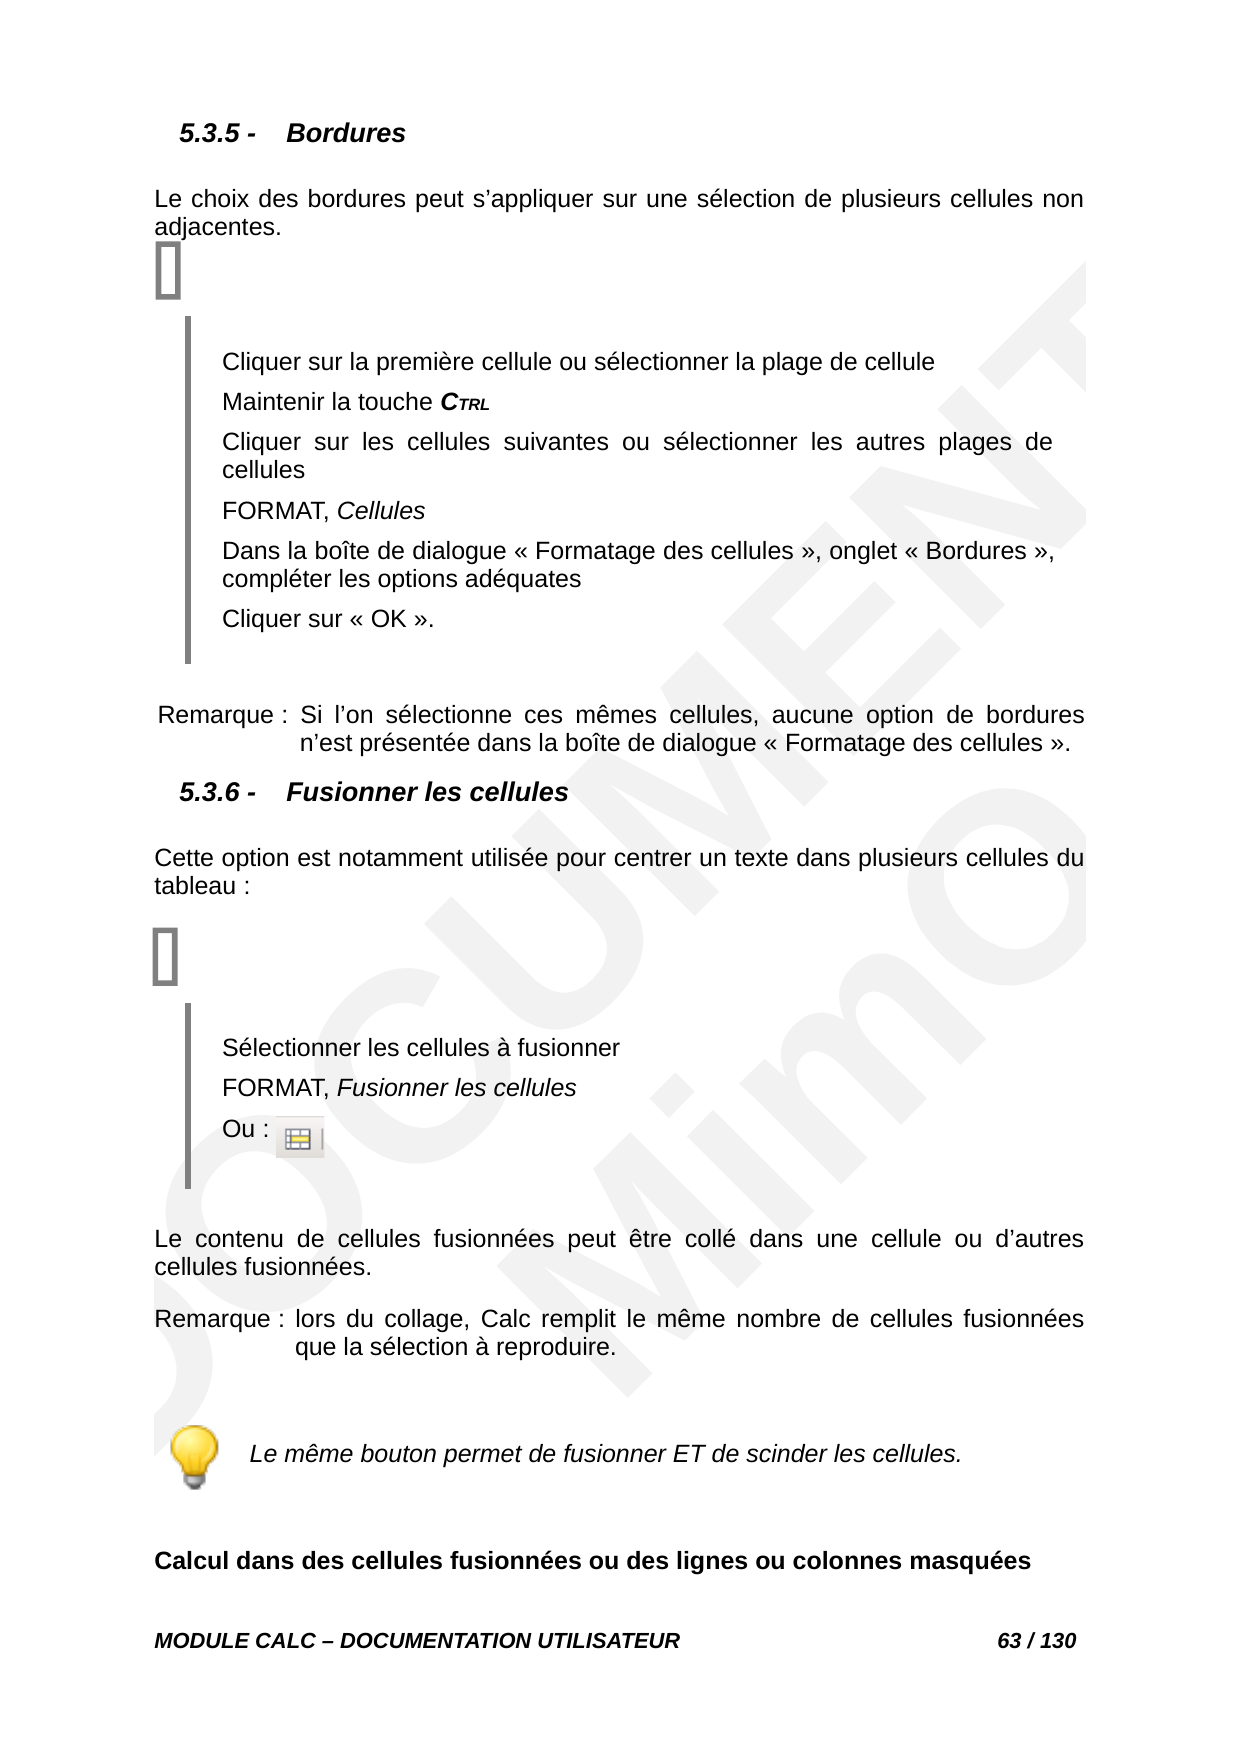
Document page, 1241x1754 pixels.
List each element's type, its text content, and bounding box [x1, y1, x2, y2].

text Remarque : lors du collage, Calc remplit le même nombre de cellules fusionnées que la sélection à reproduire. [154, 1304, 1086, 1360]
text 8 [154, 240, 1086, 316]
text Le contenu de cellules fusionnées peut être collé dans une cellule ou d’autres cellules fusionnées. [154, 1225, 1086, 1281]
picture [161, 1424, 229, 1492]
text Dans la boîte de dialogue « Formatage des cellules », onglet « Bordures », compléter les options adéquates [191, 506, 1086, 574]
text Cliquer sur la première cellule ou sélectionner la plage de cellule [191, 316, 1086, 357]
text Le choix des bordures peut s’appliquer sur une sélection de plusieurs cellules non adjacentes. [154, 184, 1086, 240]
text Ou : [191, 1083, 1086, 1189]
text Maintenir la touche Ctrl [191, 357, 1086, 397]
text Calcul dans des cellules fusionnées ou des lignes ou colonnes masquées [154, 1547, 1086, 1575]
subtitle Fusionner les cellules [179, 777, 1086, 808]
text 8 [151, 899, 1086, 1002]
text FORMAT, Cellules [191, 465, 1086, 506]
text Cliquer sur les cellules suivantes ou sélectionner les autres plages de cellules [191, 397, 1086, 465]
text Cliquer sur « OK ». [191, 574, 1086, 664]
text Sélectionner les cellules à fusionner [185, 1002, 1086, 1043]
text Remarque : Si l’on sélectionne ces mêmes cellules, aucune option de bordures n’est présentée dans la boîte de dialogue « Formatage des cellules ». [157, 701, 1086, 756]
picture [276, 1116, 325, 1158]
subtitle Bordures [179, 118, 1086, 148]
text Cette option est notamment utilisée pour centrer un texte dans plusieurs cellules du tableau : [154, 844, 1086, 899]
text FORMAT, Fusionner les cellules [191, 1043, 1086, 1083]
text Le même bouton permet de fusionner ET de scinder les cellules. [249, 1439, 1086, 1467]
